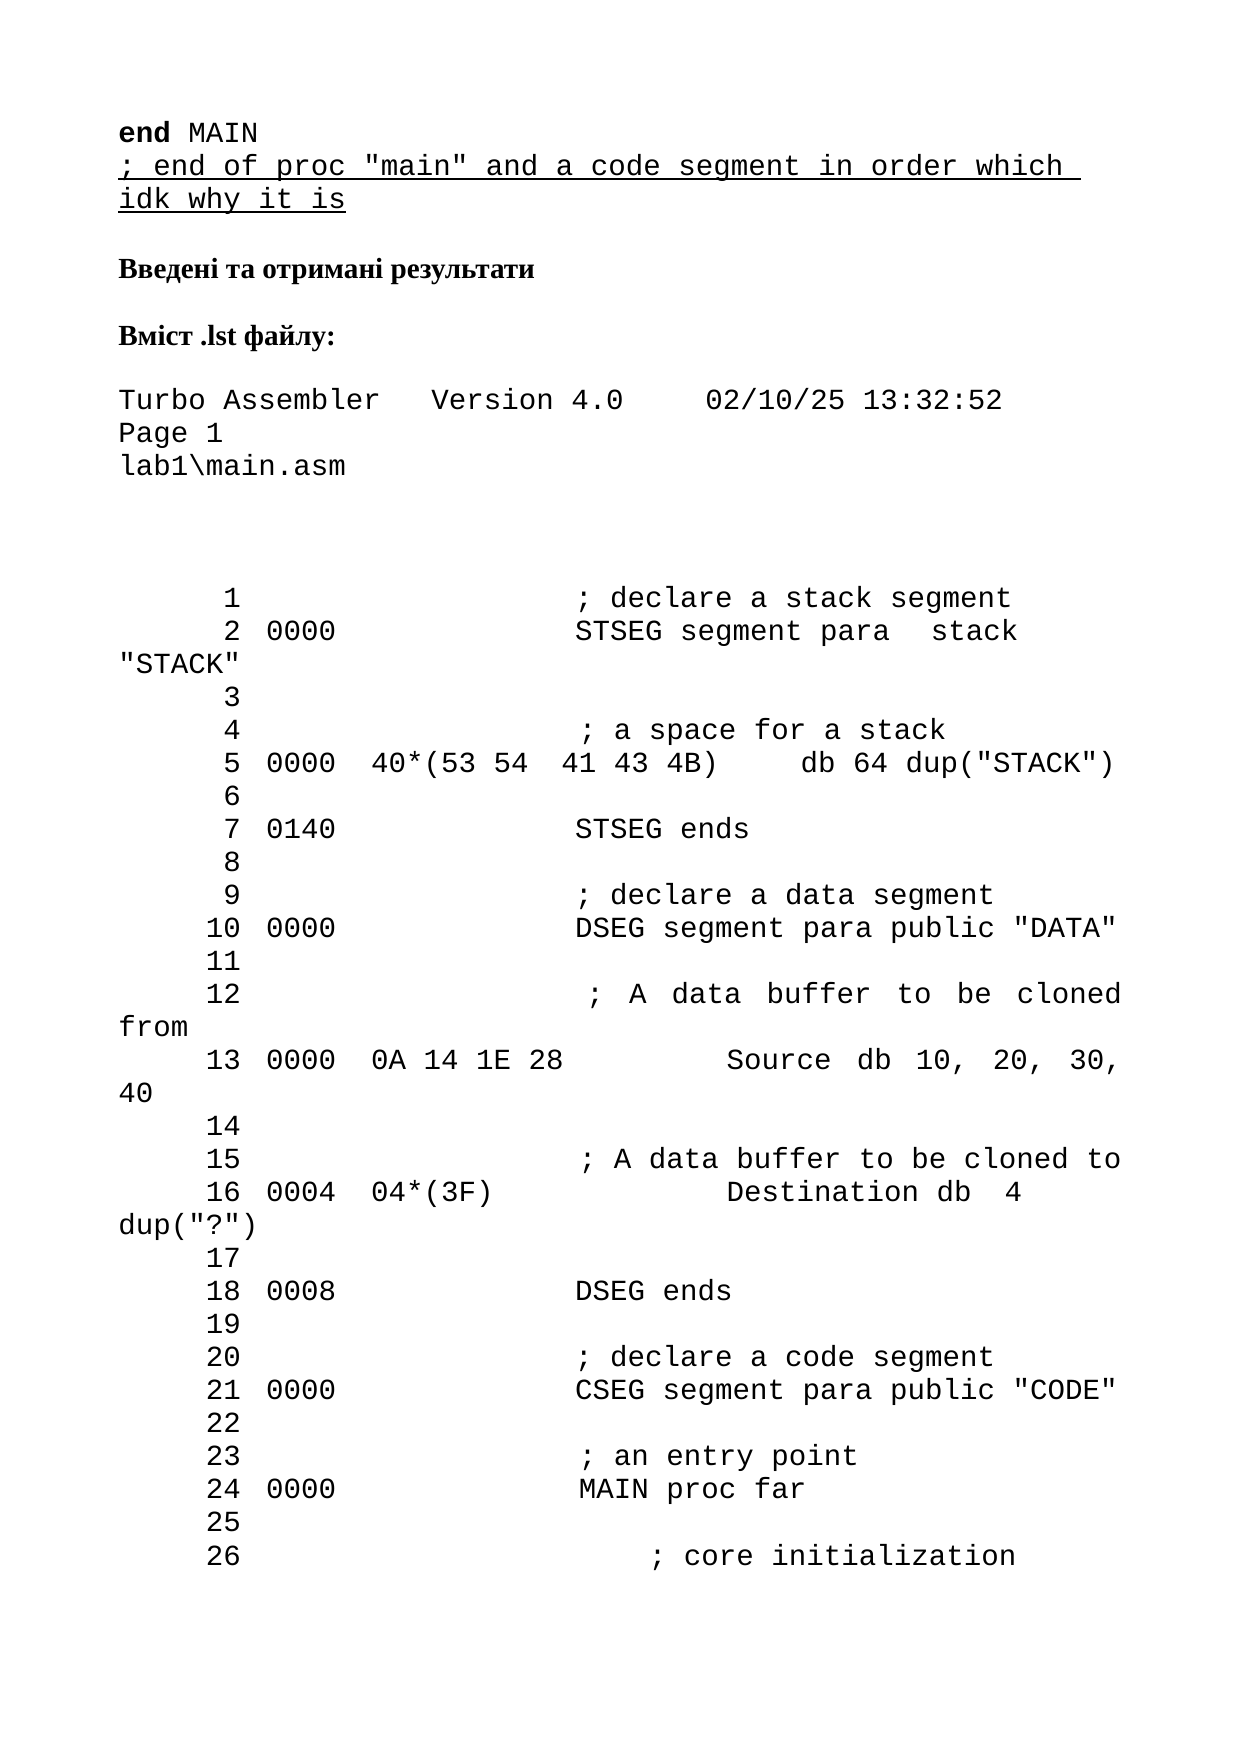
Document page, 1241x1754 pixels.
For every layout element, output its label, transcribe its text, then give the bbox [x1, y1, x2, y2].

text 7 0140 STSEG ends [118, 814, 1122, 847]
text lab1\main.asm [118, 451, 1122, 484]
text 19 [118, 1309, 1122, 1342]
text Turbo Assembler Version 4.0 02/10/25 13:32:52 Page 1 [118, 385, 1122, 451]
text 10 0000 DSEG segment para public "DATA" [118, 913, 1122, 946]
text 3 [118, 682, 1122, 715]
text 24 0000 MAIN proc far [118, 1474, 1122, 1508]
text 11 [118, 946, 1122, 979]
text 8 [118, 847, 1122, 880]
text 25 [118, 1508, 1122, 1541]
text 2 0000 STSEG segment para stack "STACK" [118, 616, 1122, 682]
text 1 ; declare a stack segment [118, 583, 1122, 616]
text 18 0008 DSEG ends [118, 1276, 1122, 1309]
text 14 [118, 1111, 1122, 1144]
text 12 ; A data buffer to be cloned from [118, 979, 1122, 1045]
text 15 ; A data buffer to be cloned to [118, 1144, 1122, 1177]
text Вміст .lst файлу: [118, 318, 1122, 351]
text 13 0000 0A 14 1E 28 Source db 10, 20, 30, 40 [118, 1045, 1122, 1111]
text ; end of proc "main" and a code segment in order which idk why it is [118, 151, 1122, 217]
text 26 ; core initialization [118, 1541, 1122, 1574]
text 16 0004 04*(3F) Destination db 4 dup("?") [118, 1177, 1122, 1243]
text 21 0000 CSEG segment para public "CODE" [118, 1376, 1122, 1408]
text 17 [118, 1243, 1122, 1276]
text 5 0000 40*(53 54 41 43 4B) db 64 dup("STACK") [118, 748, 1122, 781]
text 22 [118, 1408, 1122, 1442]
text 9 ; declare a data segment [118, 880, 1122, 913]
text Введені та отримані результати [118, 251, 1122, 284]
text 23 ; an entry point [118, 1442, 1122, 1474]
text 6 [118, 781, 1122, 814]
text 20 ; declare a code segment [118, 1342, 1122, 1376]
text end MAIN [118, 118, 1122, 151]
text 4 ; a space for a stack [118, 715, 1122, 748]
